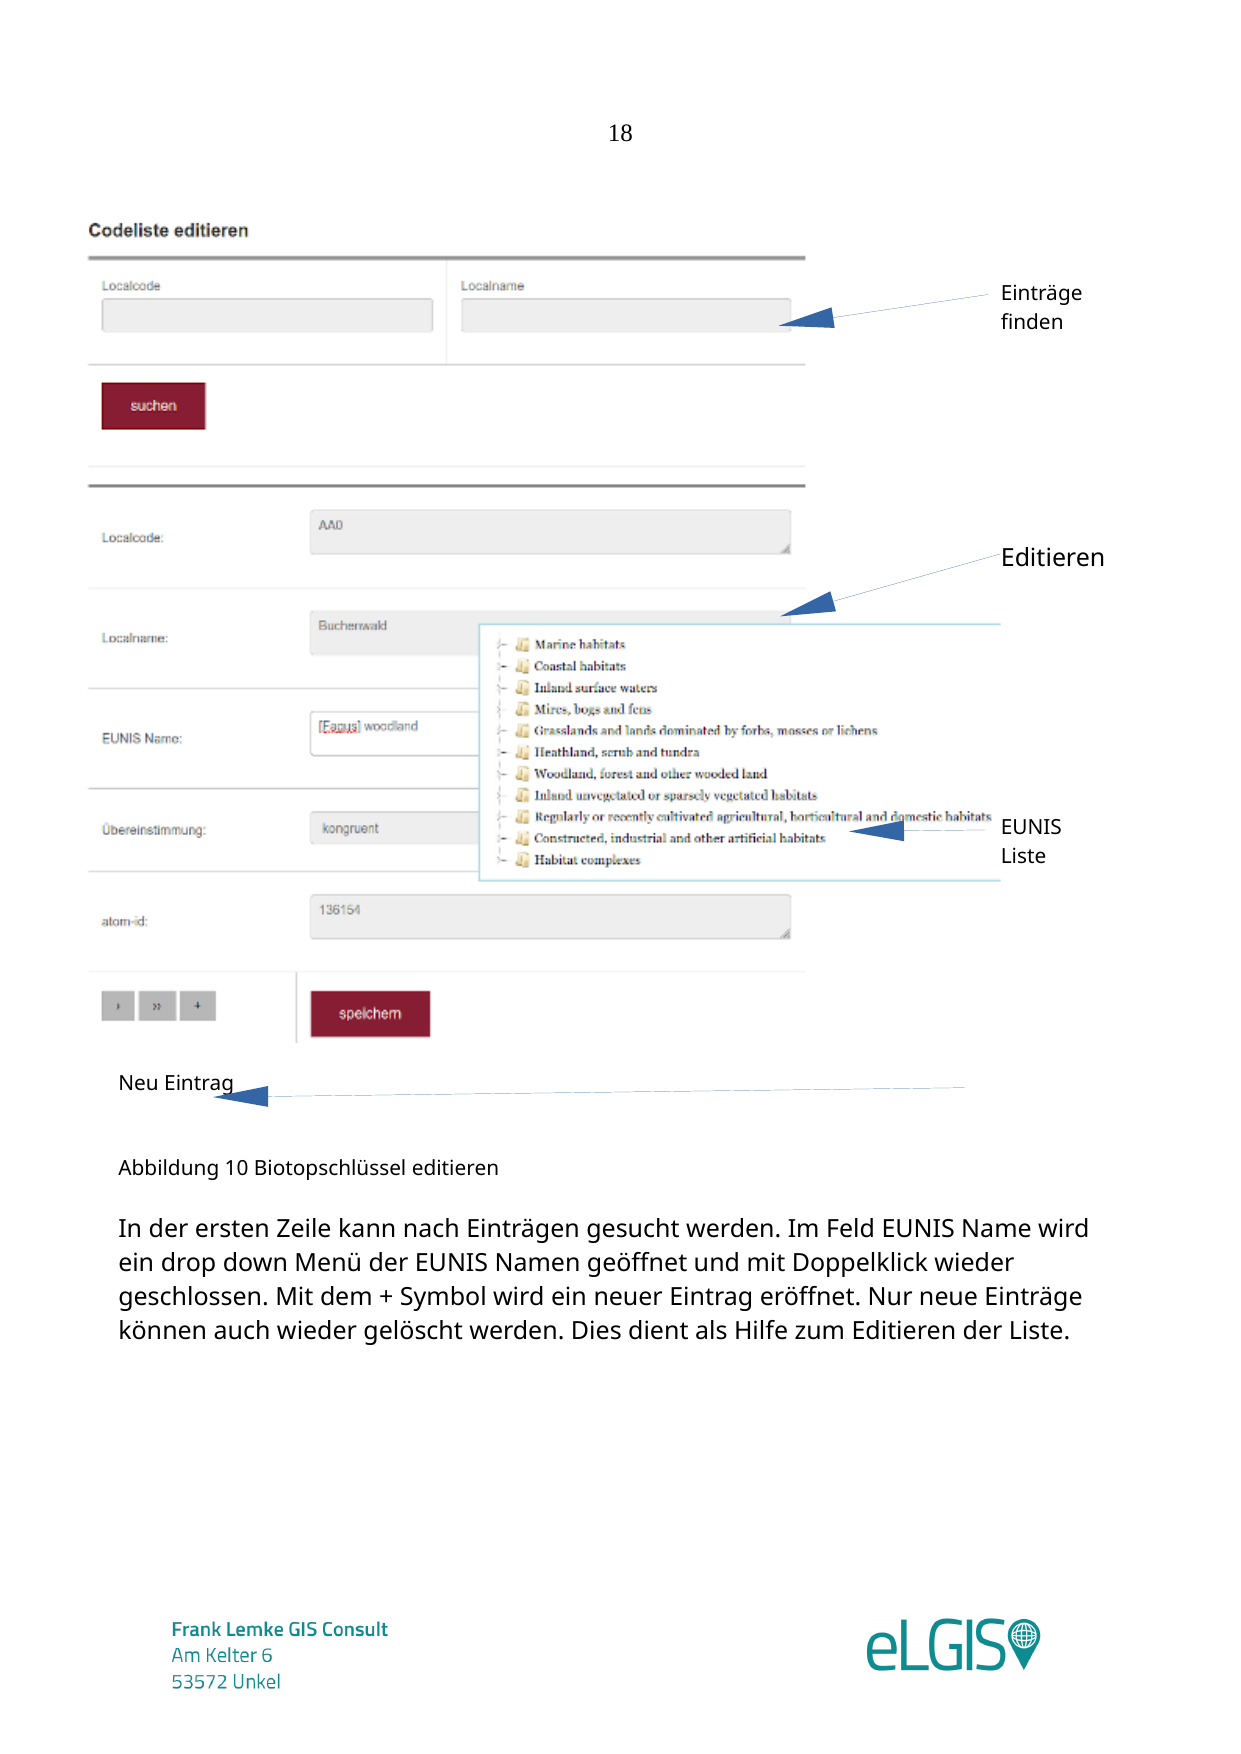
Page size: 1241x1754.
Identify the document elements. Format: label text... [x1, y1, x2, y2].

text Editieren [1001, 540, 1122, 574]
text Einträge finden [1001, 278, 1122, 335]
text Abbildung 10 Biotopschlüssel editieren [118, 1153, 1122, 1182]
picture [161, 1608, 398, 1705]
text In der ersten Zeile kann nach Einträgen gesucht werden. Im Feld EUNIS Name wird ein drop down Menü der EUNIS Namen geöffnet und mit Doppelklick wieder geschlossen. Mit dem + Symbol wird ein neuer Eintrag eröffnet. Nur neue Einträge können auch wieder gelöscht werden. Dies dient als Hilfe zum Editieren der Liste. [118, 1210, 1122, 1347]
text Liste [1001, 841, 1122, 869]
text EUNIS [1001, 812, 1122, 841]
picture [864, 1613, 1042, 1675]
picture [77, 214, 1001, 1043]
text Neu Eintrag [118, 1068, 1122, 1097]
